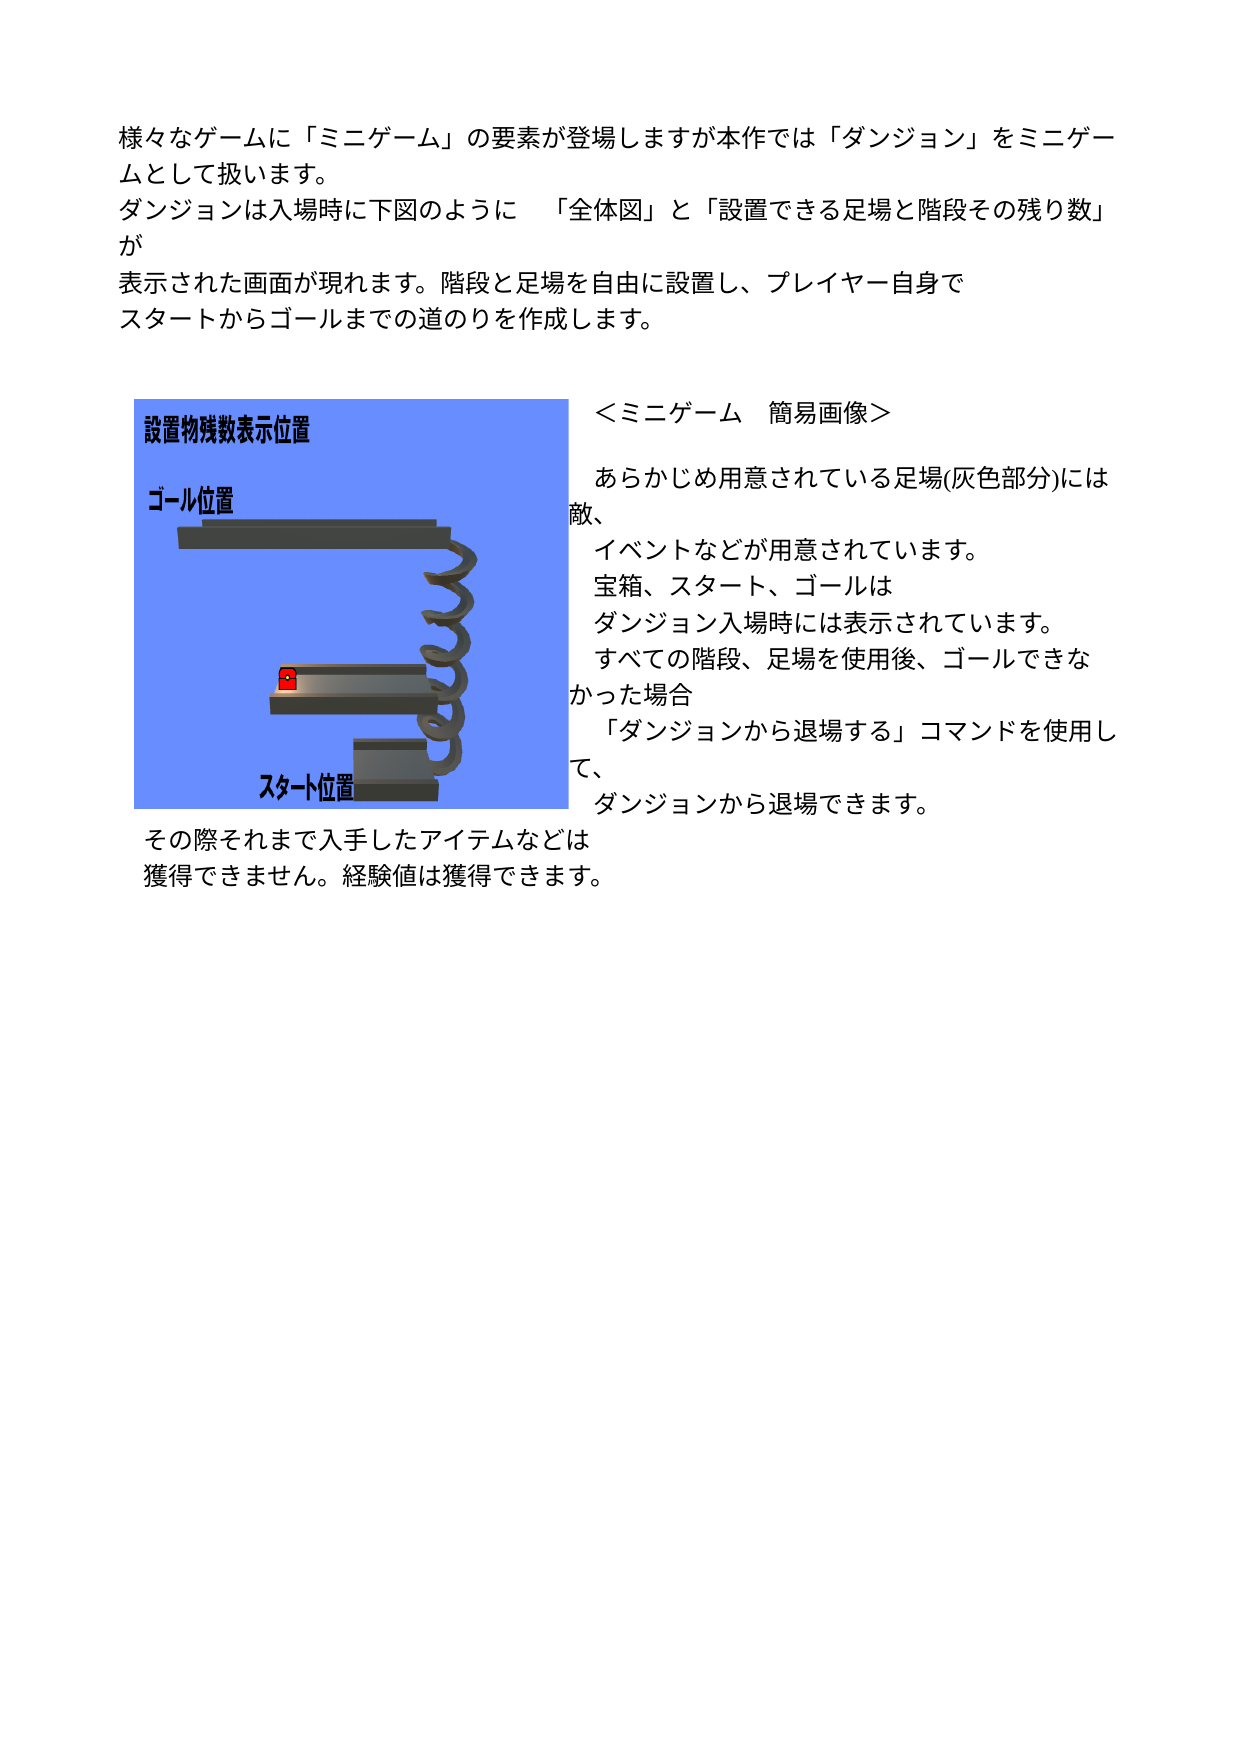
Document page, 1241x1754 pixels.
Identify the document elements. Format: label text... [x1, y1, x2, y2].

text 宝箱、スタート、ゴールは [569, 567, 1122, 603]
text イベントなどが用意されています。 [569, 531, 1122, 567]
picture [134, 399, 569, 809]
text 表示された画面が現れます。階段と足場を自由に設置し、プレイヤー自身で [118, 263, 1122, 299]
text [118, 531, 134, 567]
text あらかじめ用意されている足場(灰色部分)には敵、 [569, 458, 1122, 531]
text ＜ミニゲーム 簡易画像＞ [118, 393, 1122, 429]
text [118, 639, 134, 712]
text ダンジョンは入場時に下図のように 「全体図」と「設置できる足場と階段その残り数」が [118, 191, 1122, 263]
text スタートからゴールまでの道のりを作成します。 [118, 299, 1122, 336]
text ダンジョンから退場できます。 [118, 784, 1122, 821]
text 「ダンジョンから退場する」コマンドを使用して、 [569, 712, 1122, 784]
text [118, 458, 134, 531]
text [118, 712, 134, 784]
text 様々なゲームに「ミニゲーム」の要素が登場しますが本作では「ダンジョン」をミニゲームとして扱います。 [118, 118, 1122, 191]
text すべての階段、足場を使用後、ゴールできなかった場合 [569, 639, 1122, 712]
text [118, 567, 134, 603]
text 獲得できません。経験値は獲得できます。 [118, 857, 1122, 893]
text [118, 603, 134, 639]
text その際それまで入手したアイテムなどは [118, 821, 1122, 857]
text ダンジョン入場時には表示されています。 [569, 603, 1122, 639]
